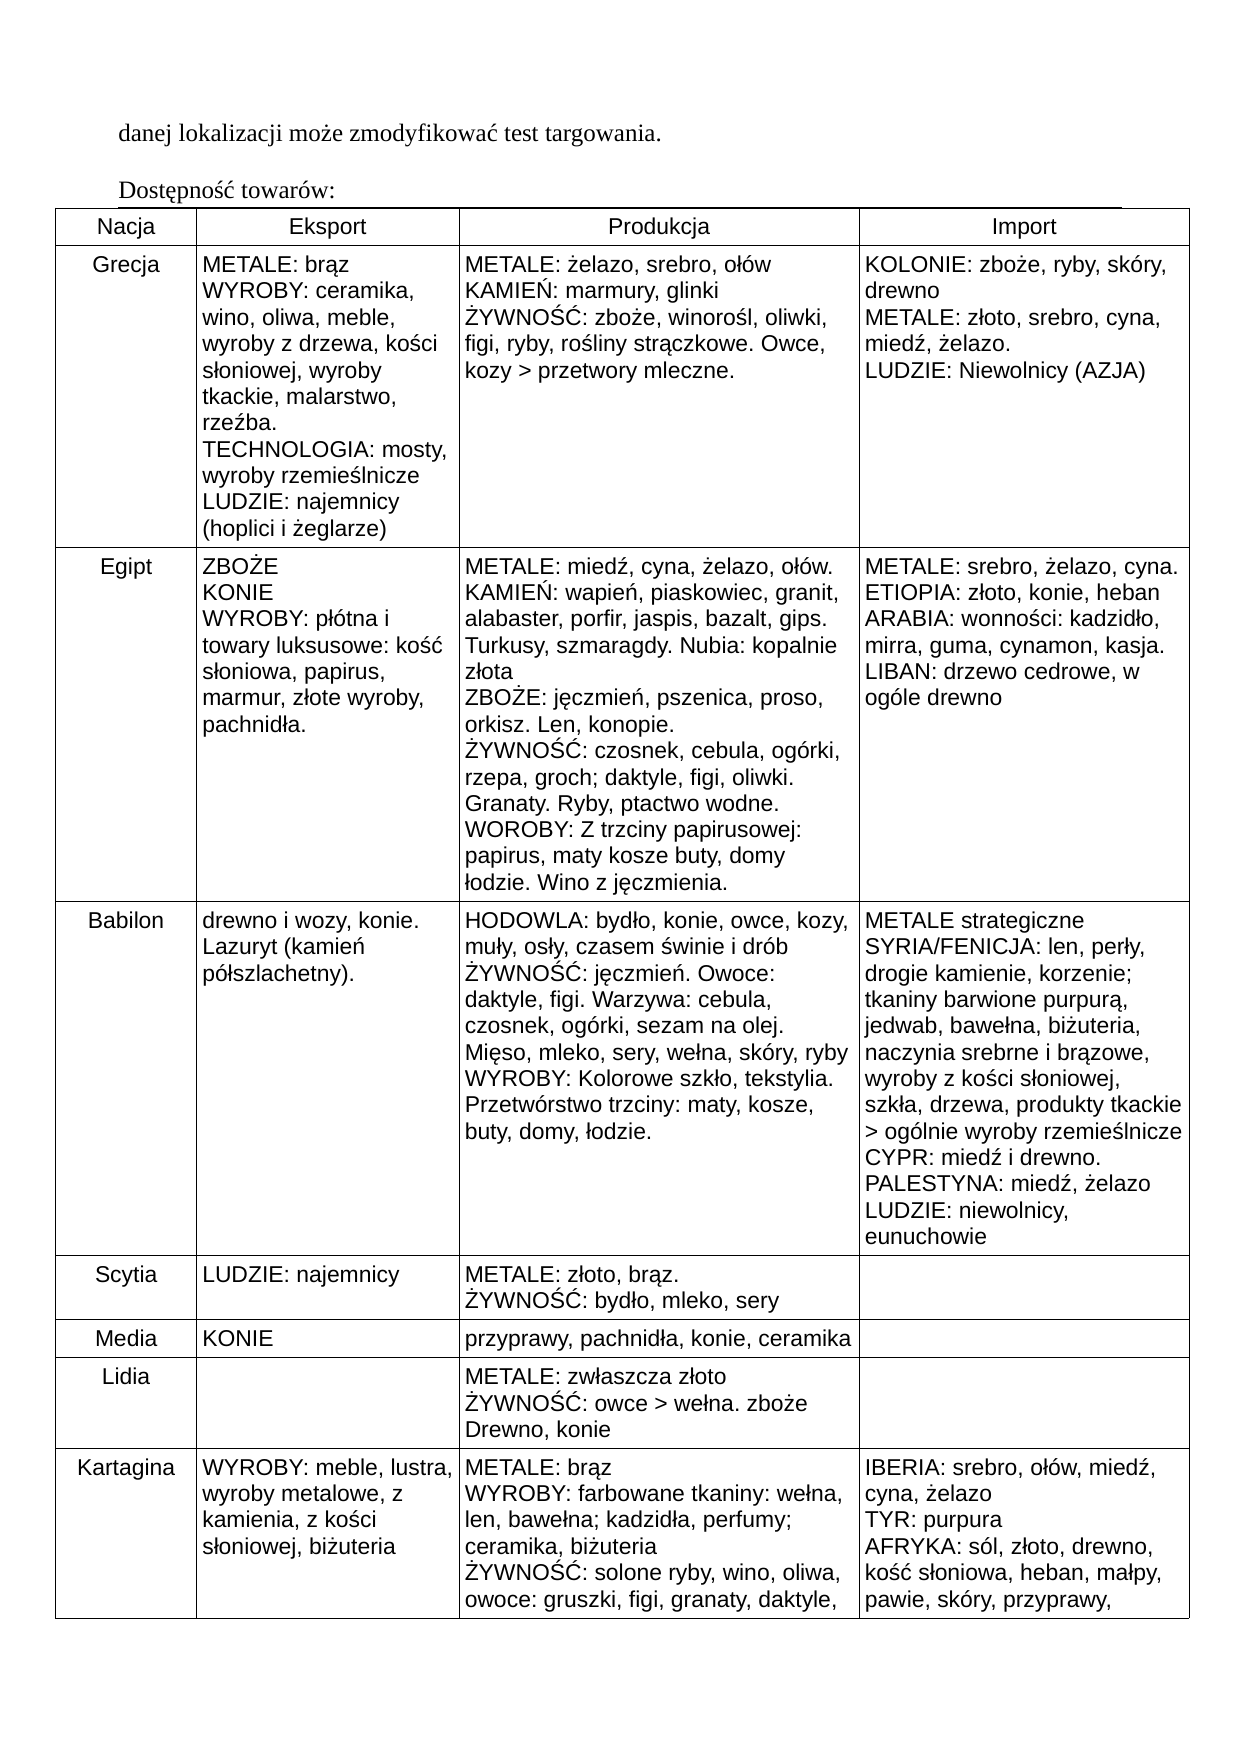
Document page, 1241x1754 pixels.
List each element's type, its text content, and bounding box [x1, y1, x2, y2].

table_cell Babilon [56, 902, 196, 1255]
table_cell Lidia [56, 1358, 196, 1448]
table_cell METALE: brąz WYROBY: ceramika, wino, oliwa, meble, wyroby z drzewa, kości słoniowej, wyroby tkackie, malarstwo, rzeźba. TECHNOLOGIA: mosty, wyroby rzemieślnicze LUDZIE: najemnicy (hoplici i żeglarze) [197, 246, 459, 547]
table_cell METALE: brąz WYROBY: farbowane tkaniny: wełna, len, bawełna; kadzidła, perfumy; ceramika, biżuteria ŻYWNOŚĆ: solone ryby, wino, oliwa, owoce: gruszki, figi, granaty, daktyle, [460, 1449, 859, 1618]
text danej lokalizacji może zmodyfikować test targowania. [118, 118, 1122, 147]
table_cell Scytia [56, 1256, 196, 1319]
table_cell HODOWLA: bydło, konie, owce, kozy, muły, osły, czasem świnie i drób ŻYWNOŚĆ: jęczmień. Owoce: daktyle, figi. Warzywa: cebula, czosnek, ogórki, sezam na olej. Mięso, mleko, sery, wełna, skóry, ryby WYROBY: Kolorowe szkło, tekstylia. Przetwórstwo trzciny: maty, kosze, buty, domy, łodzie. [460, 902, 859, 1255]
table_header Nacja [56, 209, 196, 245]
table_cell [197, 1358, 459, 1448]
table_cell METALE strategiczne SYRIA/FENICJA: len, perły, drogie kamienie, korzenie; tkaniny barwione purpurą, jedwab, bawełna, biżuteria, naczynia srebrne i brązowe, wyroby z kości słoniowej, szkła, drzewa, produkty tkackie > ogólnie wyroby rzemieślnicze CYPR: miedź i drewno. PALESTYNA: miedź, żelazo LUDZIE: niewolnicy, eunuchowie [860, 902, 1189, 1255]
table_header Import [860, 209, 1189, 245]
table_cell [860, 1320, 1189, 1357]
table_cell KOLONIE: zboże, ryby, skóry, drewno METALE: złoto, srebro, cyna, miedź, żelazo. LUDZIE: Niewolnicy (AZJA) [860, 246, 1189, 547]
table_cell Grecja [56, 246, 196, 547]
table_cell METALE: żelazo, srebro, ołów KAMIEŃ: marmury, glinki ŻYWNOŚĆ: zboże, winorośl, oliwki, figi, ryby, rośliny strączkowe. Owce, kozy > przetwory mleczne. [460, 246, 859, 547]
table_cell ZBOŻE KONIE WYROBY: płótna i towary luksusowe: kość słoniowa, papirus, marmur, złote wyroby, pachnidła. [197, 548, 459, 901]
table_cell WYROBY: meble, lustra, wyroby metalowe, z kamienia, z kości słoniowej, biżuteria [197, 1449, 459, 1618]
table_cell [860, 1256, 1189, 1319]
table_cell Kartagina [56, 1449, 196, 1618]
table_cell METALE: srebro, żelazo, cyna. ETIOPIA: złoto, konie, heban ARABIA: wonności: kadzidło, mirra, guma, cynamon, kasja. LIBAN: drzewo cedrowe, w ogóle drewno [860, 548, 1189, 901]
table_cell METALE: zwłaszcza złoto ŻYWNOŚĆ: owce > wełna. zboże Drewno, konie [460, 1358, 859, 1448]
table_cell Egipt [56, 548, 196, 901]
table_cell drewno i wozy, konie. Lazuryt (kamień półszlachetny). [197, 902, 459, 1255]
table_cell LUDZIE: najemnicy [197, 1256, 459, 1319]
table_cell METALE: złoto, brąz. ŻYWNOŚĆ: bydło, mleko, sery [460, 1256, 859, 1319]
table_header Eksport [197, 209, 459, 245]
table_header Produkcja [460, 209, 859, 245]
table_cell METALE: miedź, cyna, żelazo, ołów. KAMIEŃ: wapień, piaskowiec, granit, alabaster, porfir, jaspis, bazalt, gips. Turkusy, szmaragdy. Nubia: kopalnie złota ZBOŻE: jęczmień, pszenica, proso, orkisz. Len, konopie. ŻYWNOŚĆ: czosnek, cebula, ogórki, rzepa, groch; daktyle, figi, oliwki. Granaty. Ryby, ptactwo wodne. WOROBY: Z trzciny papirusowej: papirus, maty kosze buty, domy łodzie. Wino z jęczmienia. [460, 548, 859, 901]
table_cell IBERIA: srebro, ołów, miedź, cyna, żelazo TYR: purpura AFRYKA: sól, złoto, drewno, kość słoniowa, heban, małpy, pawie, skóry, przyprawy, [860, 1449, 1189, 1618]
table_cell przyprawy, pachnidła, konie, ceramika [460, 1320, 859, 1357]
table_cell Media [56, 1320, 196, 1357]
table_cell [860, 1358, 1189, 1448]
table_cell KONIE [197, 1320, 459, 1357]
text Dostępność towarów: [118, 176, 1122, 207]
